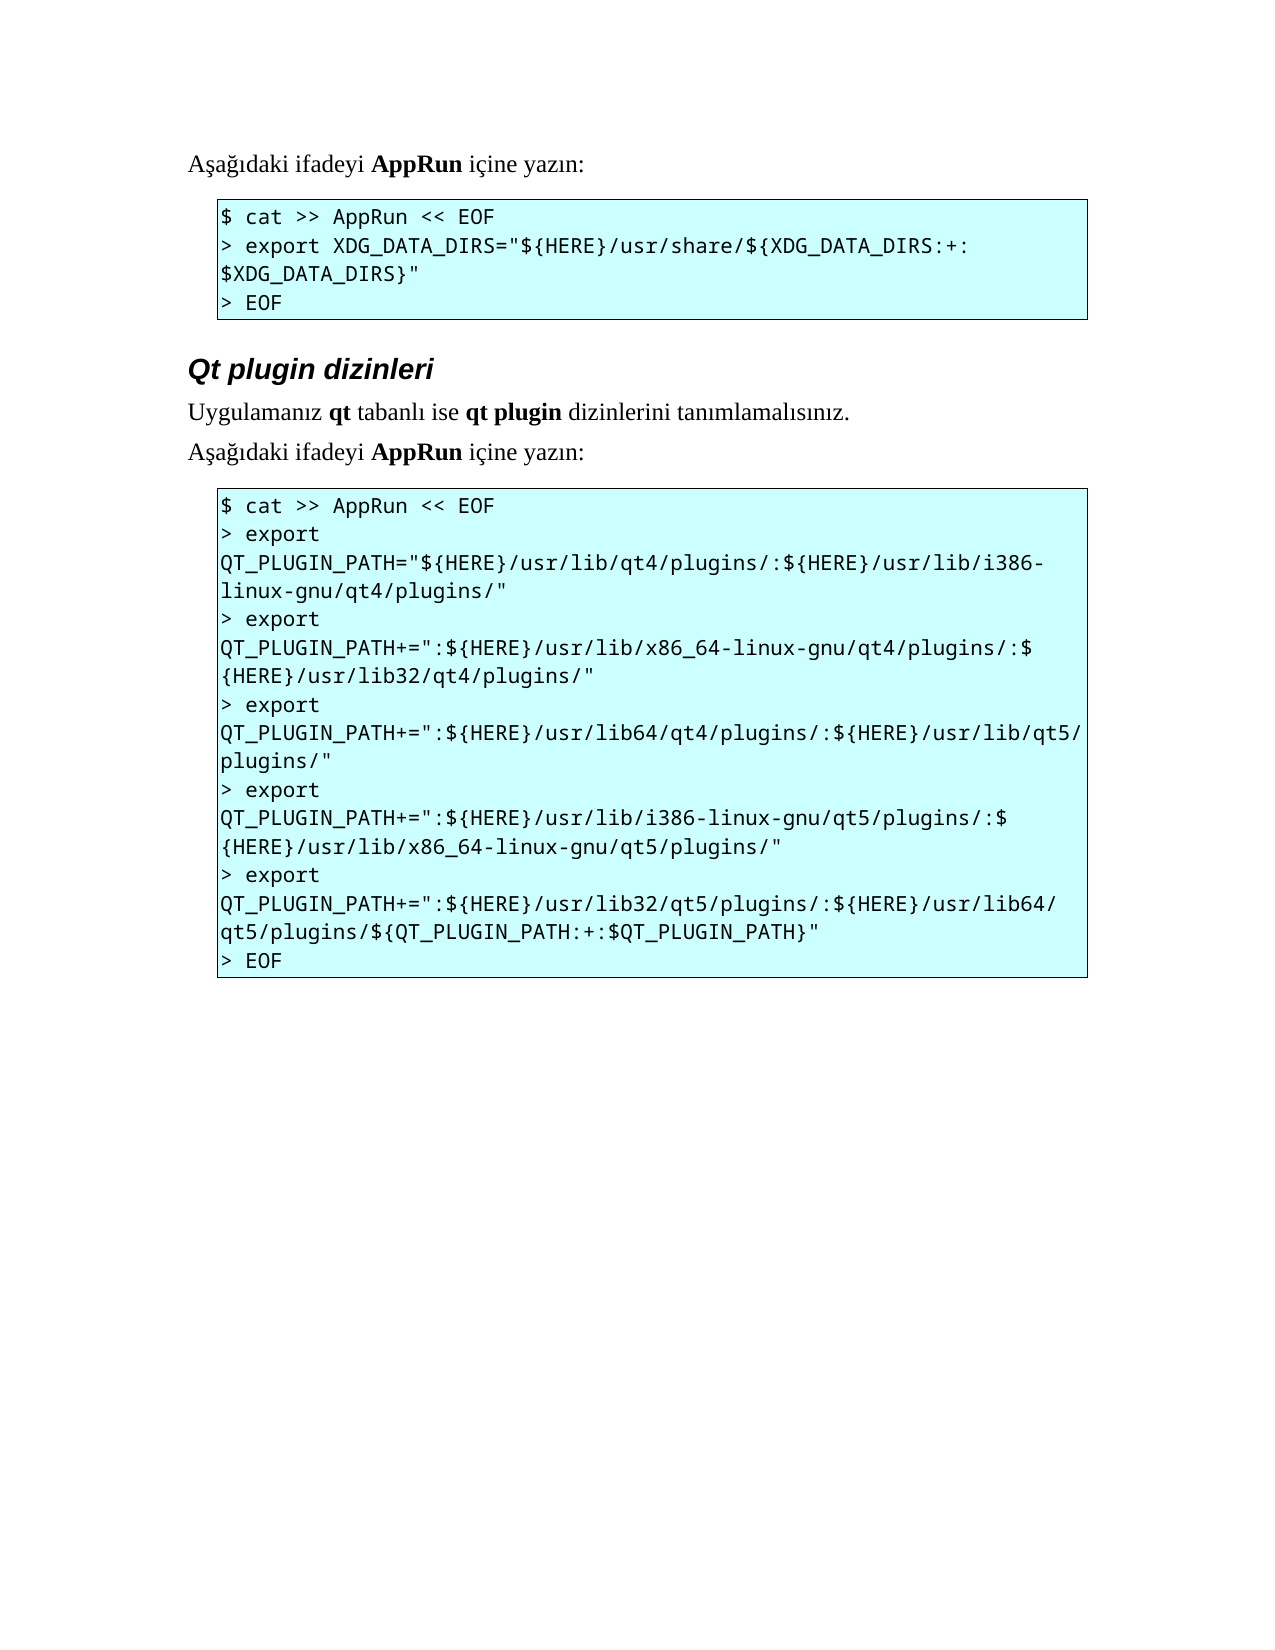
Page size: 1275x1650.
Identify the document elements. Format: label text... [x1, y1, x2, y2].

text $ cat >> AppRun << EOF > export QT_PLUGIN_PATH="${HERE}/usr/lib/qt4/plugins/:${HERE}/usr/lib/i386-linux-gnu/qt4/plugins/" > export QT_PLUGIN_PATH+=":${HERE}/usr/lib/x86_64-linux-gnu/qt4/plugins/:${HERE}/usr/lib32/qt4/plugins/" > export QT_PLUGIN_PATH+=":${HERE}/usr/lib64/qt4/plugins/:${HERE}/usr/lib/qt5/plugins/" > export QT_PLUGIN_PATH+=":${HERE}/usr/lib/i386-linux-gnu/qt5/plugins/:${HERE}/usr/lib/x86_64-linux-gnu/qt5/plugins/" > export QT_PLUGIN_PATH+=":${HERE}/usr/lib32/qt5/plugins/:${HERE}/usr/lib64/qt5/plugins/${QT_PLUGIN_PATH:+:$QT_PLUGIN_PATH}" > EOF [218, 489, 1087, 977]
subtitle Qt plugin dizinleri [187, 353, 1087, 386]
text Uygulamanız qt tabanlı ise qt plugin dizinlerini tanımlamalısınız. [187, 398, 1087, 426]
text Aşağıdaki ifadeyi AppRun içine yazın: [187, 438, 1087, 466]
text Aşağıdaki ifadeyi AppRun içine yazın: [187, 150, 1087, 178]
text $ cat >> AppRun << EOF > export XDG_DATA_DIRS="${HERE}/usr/share/${XDG_DATA_DIRS:+:$XDG_DATA_DIRS}" > EOF [218, 200, 1087, 319]
